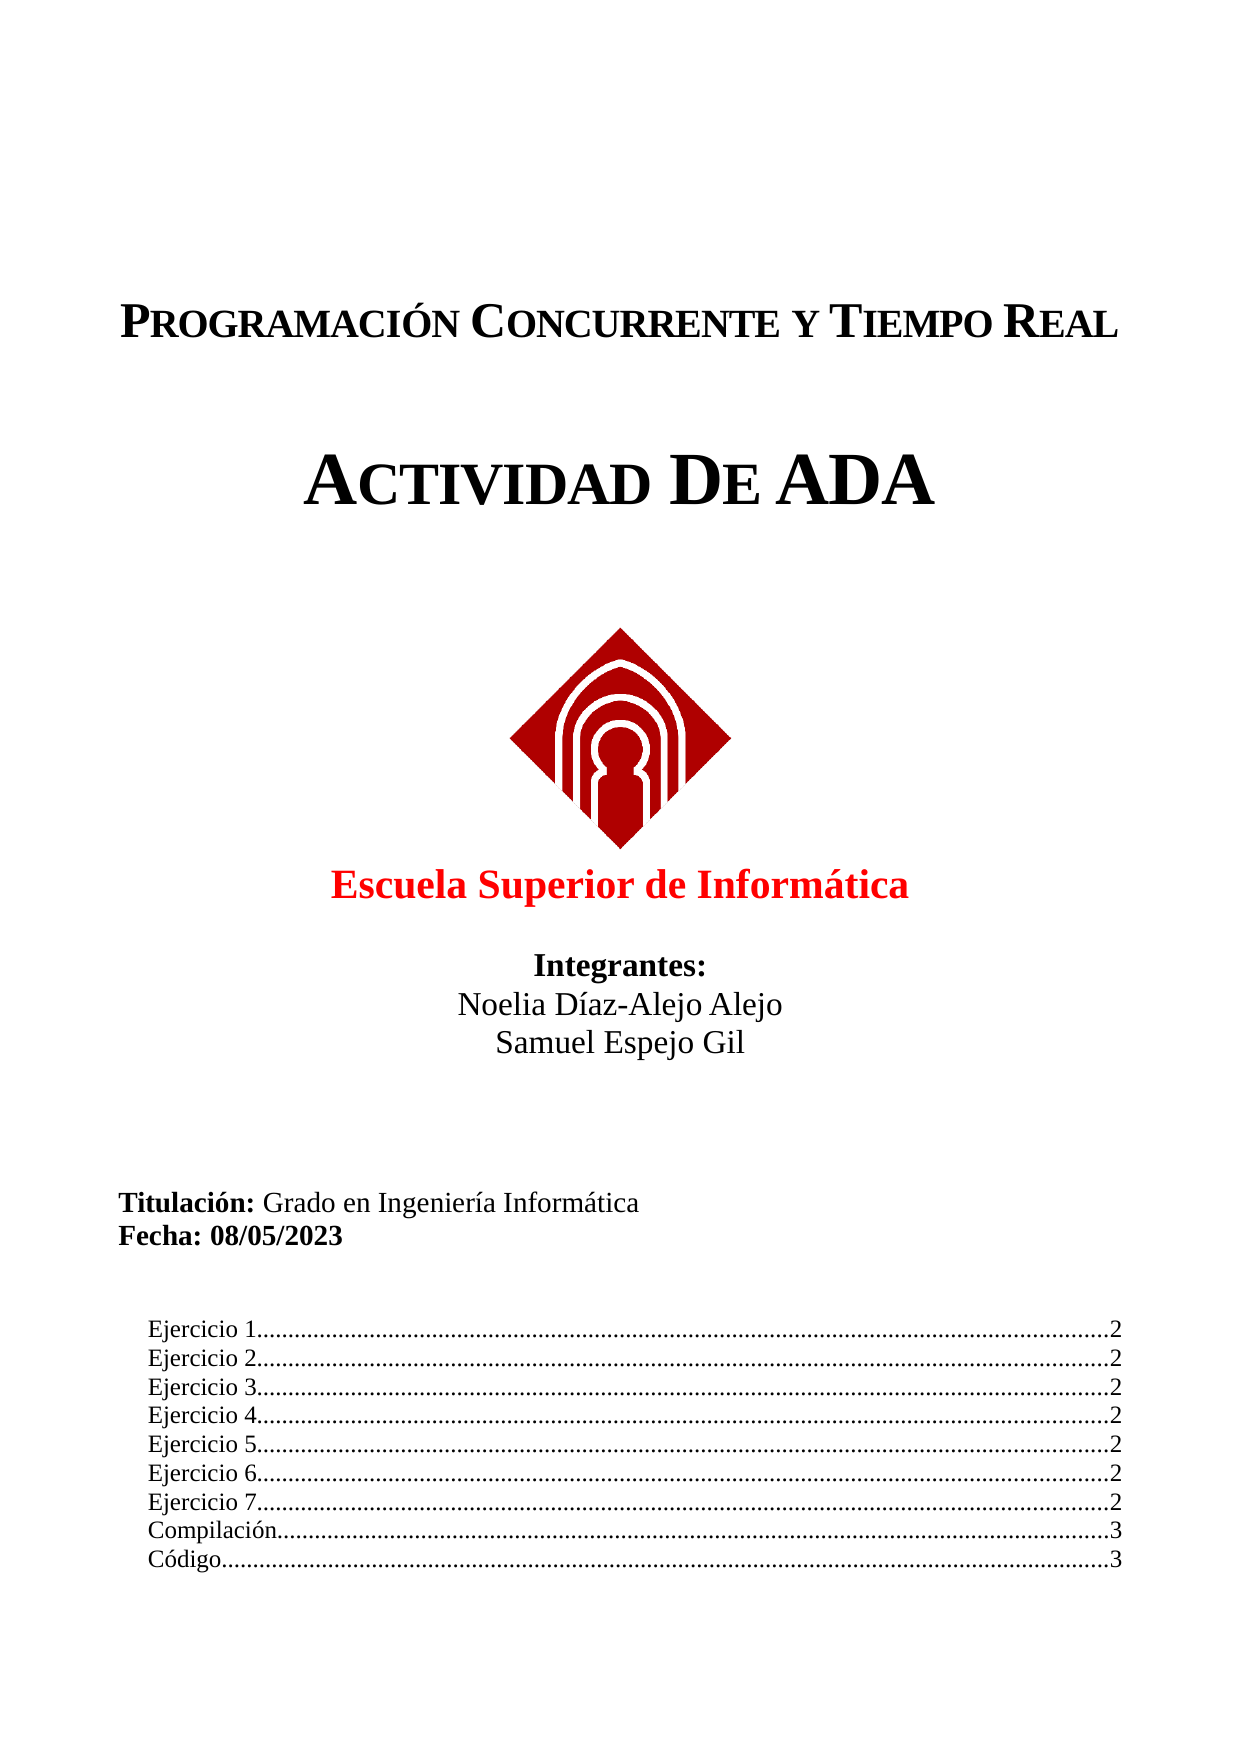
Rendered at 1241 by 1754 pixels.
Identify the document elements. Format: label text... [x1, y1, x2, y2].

text Ejercicio 4 2 [148, 1401, 1122, 1429]
text Noelia Díaz-Alejo Alejo [118, 984, 1122, 1022]
text Actividad De ADA [118, 434, 1122, 521]
picture [498, 616, 742, 860]
text Ejercicio 3 2 [148, 1372, 1122, 1401]
text Ejercicio 2 2 [148, 1343, 1122, 1372]
text Titulación: Grado en Ingeniería Informática [118, 1185, 1122, 1218]
text Ejercicio 7 2 [148, 1487, 1122, 1516]
text Ejercicio 1 2 [148, 1314, 1122, 1343]
text Integrantes: [118, 945, 1122, 984]
text Compilación 3 [148, 1516, 1122, 1544]
text Ejercicio 6 2 [148, 1458, 1122, 1487]
text Escuela Superior de Informática [118, 859, 1122, 907]
text Ejercicio 5 2 [148, 1429, 1122, 1458]
text Programación Concurrente y Tiempo Real [118, 291, 1122, 348]
text Código 3 [148, 1544, 1122, 1573]
text Samuel Espejo Gil [118, 1022, 1122, 1060]
text Fecha: 08/05/2023 [118, 1218, 1122, 1252]
